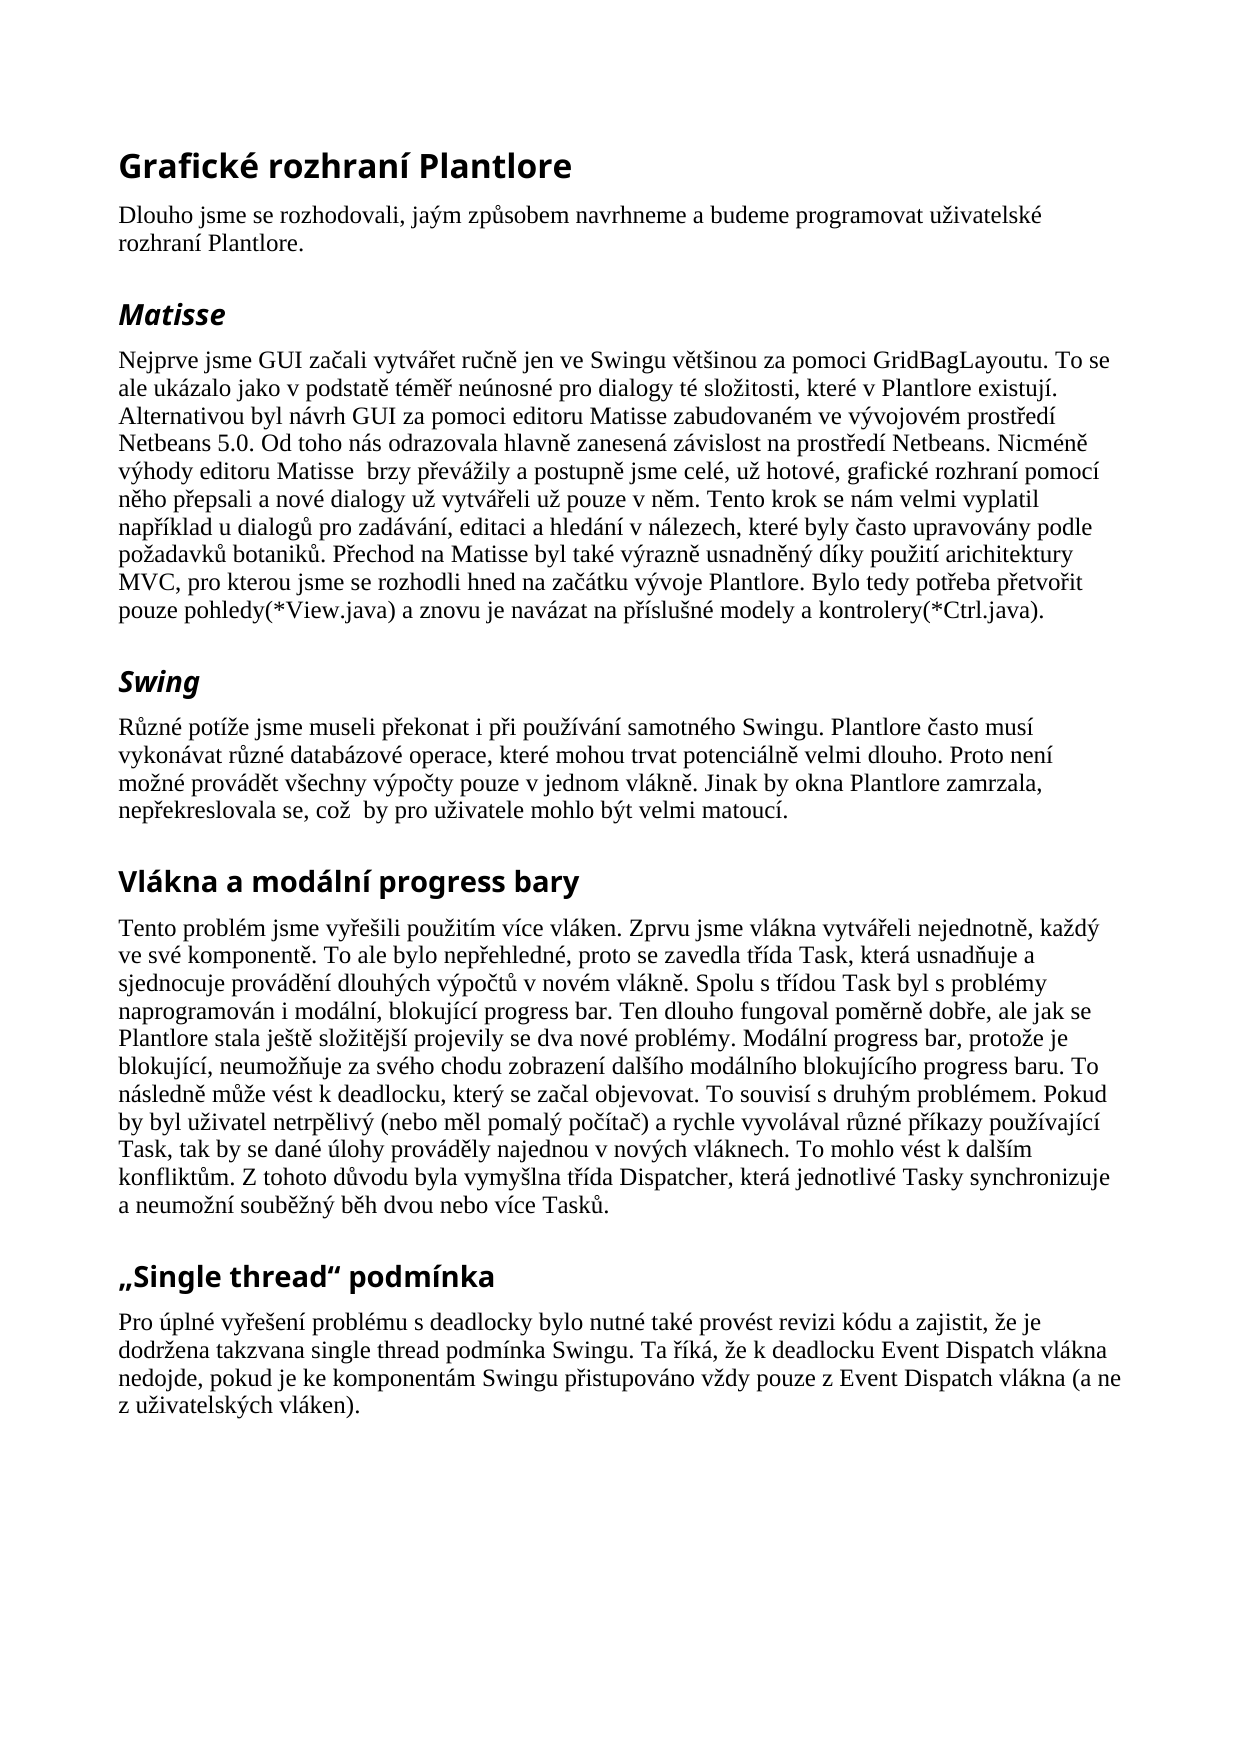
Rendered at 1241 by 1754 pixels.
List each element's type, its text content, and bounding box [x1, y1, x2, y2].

text Pro úplné vyřešení problému s deadlocky bylo nutné také provést revizi kódu a zajistit, že je dodržena takzvana single thread podmínka Swingu. Ta říká, že k deadlocku Event Dispatch vlákna nedojde, pokud je ke komponentám Swingu přistupováno vždy pouze z Event Dispatch vlákna (a ne z uživatelských vláken). [118, 1308, 1122, 1419]
subtitle Swing [118, 661, 1122, 701]
text Nejprve jsme GUI začali vytvářet ručně jen ve Swingu většinou za pomoci GridBagLayoutu. To se ale ukázalo jako v podstatě téměř neúnosné pro dialogy té složitosti, které v Plantlore existují. Alternativou byl návrh GUI za pomoci editoru Matisse zabudovaném ve vývojovém prostředí Netbeans 5.0. Od toho nás odrazovala hlavně zanesená závislost na prostředí Netbeans. Nicméně výhody editoru Matisse brzy převážily a postupně jsme celé, už hotové, grafické rozhraní pomocí něho přepsali a nové dialogy už vytvářeli už pouze v něm. Tento krok se nám velmi vyplatil například u dialogů pro zadávání, editaci a hledání v nálezech, které byly často upravovány podle požadavků botaniků. Přechod na Matisse byl také výrazně usnadněný díky použití arichitektury MVC, pro kterou jsme se rozhodli hned na začátku vývoje Plantlore. Bylo tedy potřeba přetvořit pouze pohledy(*View.java) a znovu je navázat na příslušné modely a kontrolery(*Ctrl.java). [118, 346, 1122, 623]
subtitle Grafické rozhraní Plantlore [118, 143, 1122, 189]
text Různé potíže jsme museli překonat i při používání samotného Swingu. Plantlore často musí vykonávat různé databázové operace, které mohou trvat potenciálně velmi dlouho. Proto není možné provádět všechny výpočty pouze v jednom vlákně. Jinak by okna Plantlore zamrzala, nepřekreslovala se, což by pro uživatele mohlo být velmi matoucí. [118, 713, 1122, 824]
subtitle Matisse [118, 294, 1122, 334]
text Tento problém jsme vyřešili použitím více vláken. Zprvu jsme vlákna vytvářeli nejednotně, každý ve své komponentě. To ale bylo nepřehledné, proto se zavedla třída Task, která usnadňuje a sjednocuje provádění dlouhých výpočtů v novém vlákně. Spolu s třídou Task byl s problémy naprogramován i modální, blokující progress bar. Ten dlouho fungoval poměrně dobře, ale jak se Plantlore stala ještě složitější projevily se dva nové problémy. Modální progress bar, protože je blokující, neumožňuje za svého chodu zobrazení dalšího modálního blokujícího progress baru. To následně může vést k deadlocku, který se začal objevovat. To souvisí s druhým problémem. Pokud by byl uživatel netrpělivý (nebo měl pomalý počítač) a rychle vyvolával různé příkazy používající Task, tak by se dané úlohy prováděly najednou v nových vláknech. To mohlo vést k dalším konfliktům. Z tohoto důvodu byla vymyšlna třída Dispatcher, která jednotlivé Tasky synchronizuje a neumožní souběžný běh dvou nebo více Tasků. [118, 914, 1122, 1218]
subtitle „Single thread“ podmínka [118, 1256, 1122, 1296]
text Dlouho jsme se rozhodovali, jaým způsobem navrhneme a budeme programovat uživatelské rozhraní Plantlore. [118, 201, 1122, 257]
subtitle Vlákna a modální progress bary [118, 862, 1122, 901]
